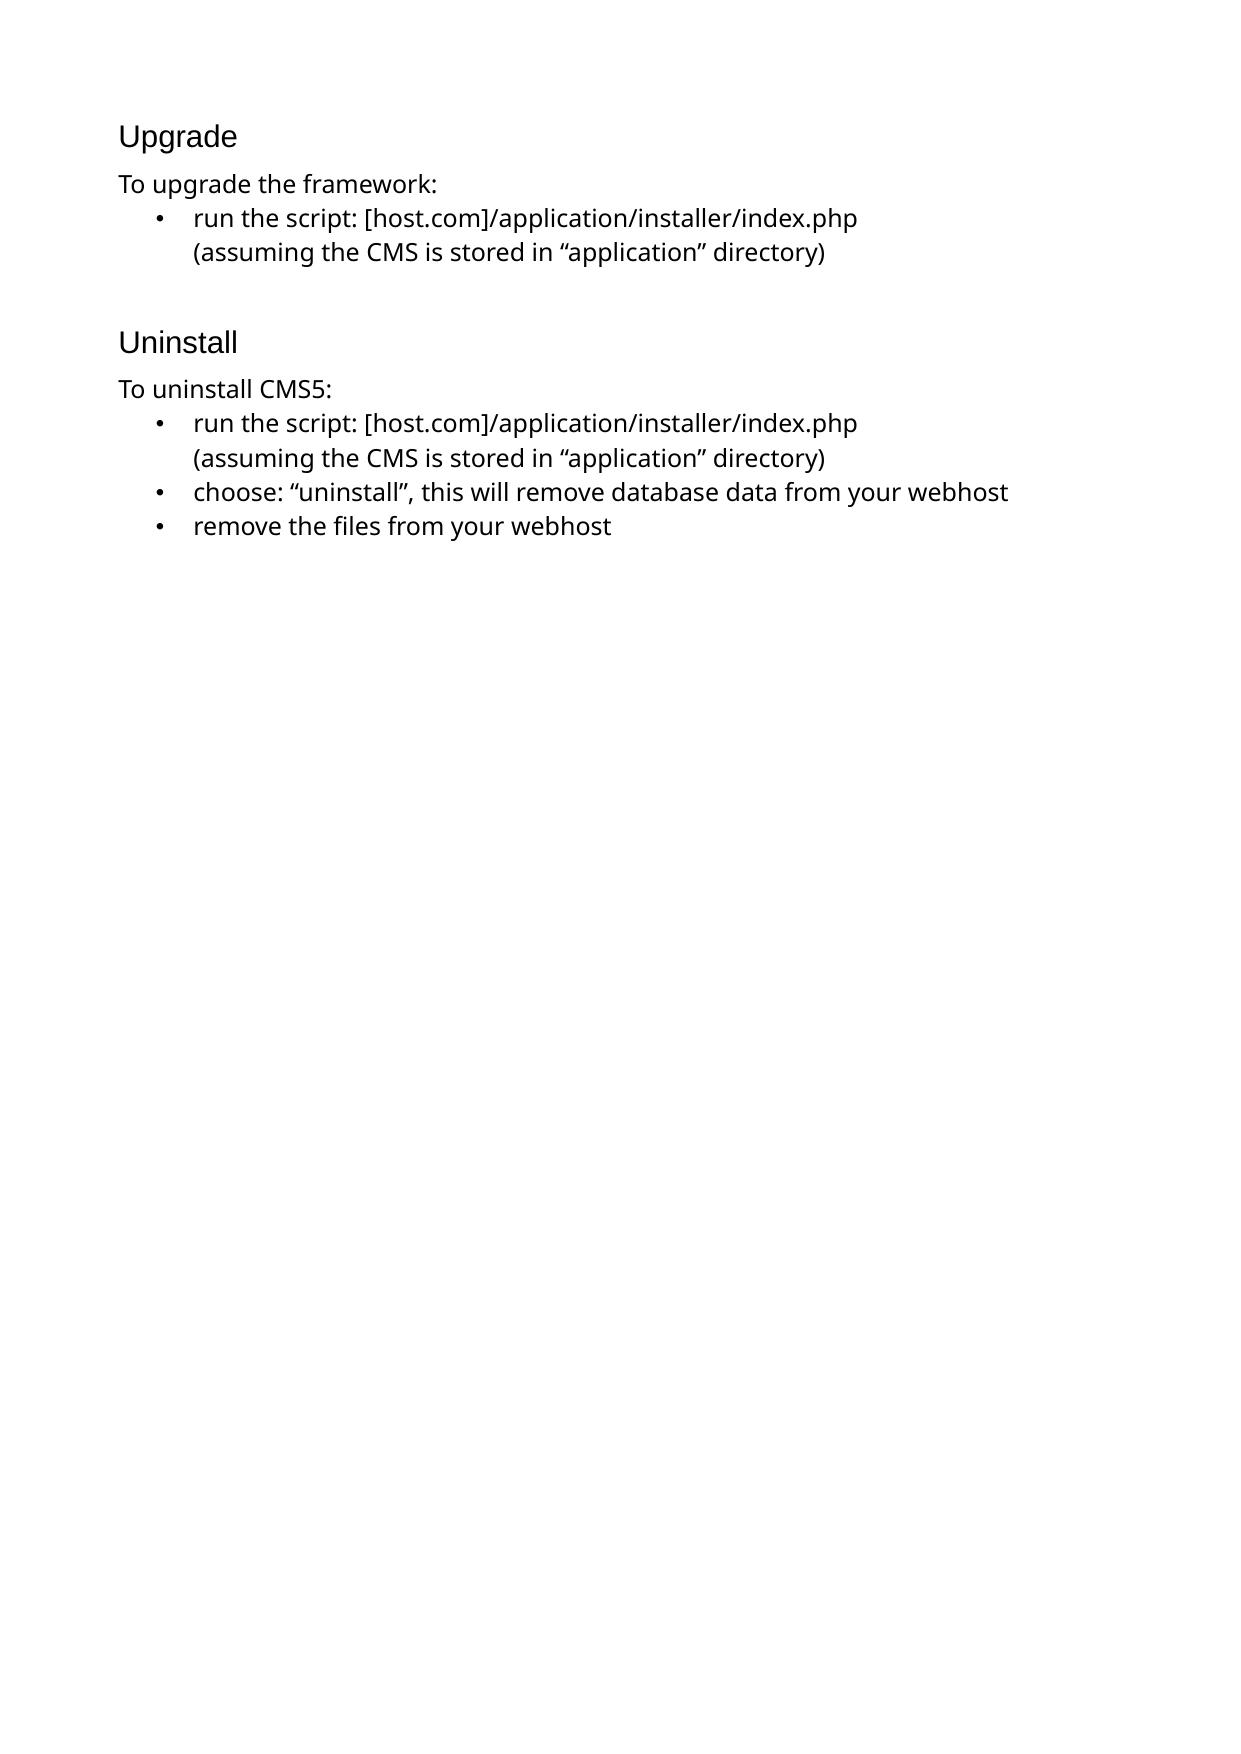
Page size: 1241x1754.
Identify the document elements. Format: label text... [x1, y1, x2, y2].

subtitle Upgrade [118, 118, 1122, 154]
list remove the files from your webhost [156, 508, 1122, 542]
list run the script: [host.com]/application/installer/index.php (assuming the CMS is stored in “application” directory) [156, 406, 1122, 474]
subtitle Uninstall [118, 324, 1122, 359]
text To uninstall CMS5: [118, 372, 1122, 406]
text To upgrade the framework: [118, 167, 1122, 201]
list run the script: [host.com]/application/installer/index.php (assuming the CMS is stored in “application” directory) [156, 201, 1122, 269]
list choose: “uninstall”, this will remove database data from your webhost [156, 474, 1122, 508]
